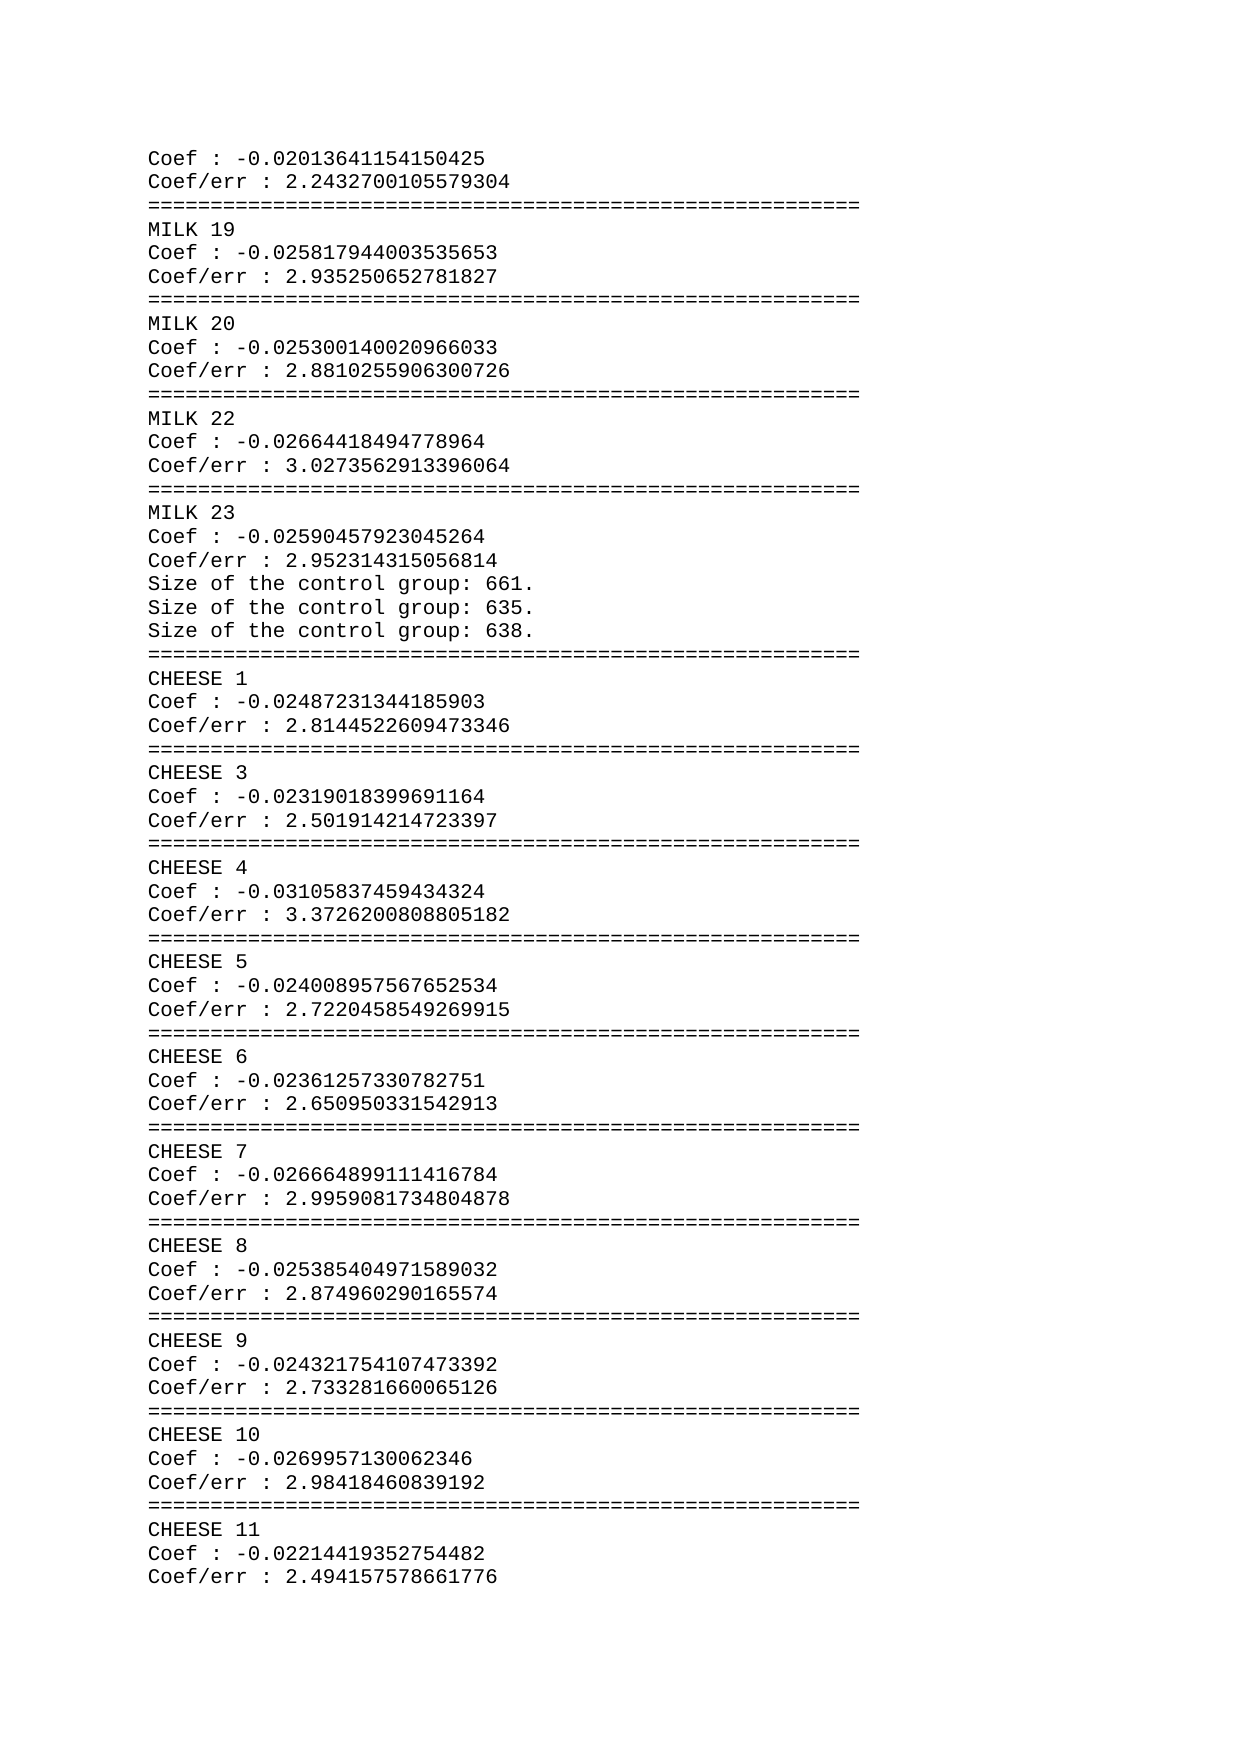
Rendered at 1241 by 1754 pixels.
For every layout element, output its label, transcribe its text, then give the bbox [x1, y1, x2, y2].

text Coef : -0.02664418494778964 [148, 431, 1093, 455]
text Coef : -0.025300140020966033 [148, 337, 1093, 360]
text CHEESE 6 [148, 1046, 1093, 1070]
text Coef/err : 2.7220458549269915 [148, 999, 1093, 1022]
text CHEESE 5 [148, 952, 1093, 975]
text Coef : -0.0269957130062346 [148, 1448, 1093, 1472]
text ========================================================= [148, 1022, 1093, 1046]
text Coef : -0.02013641154150425 [148, 148, 1093, 171]
text ========================================================= [148, 479, 1093, 502]
text Coef/err : 3.3726200808805182 [148, 904, 1093, 928]
text ========================================================= [148, 195, 1093, 218]
text Coef/err : 2.935250652781827 [148, 266, 1093, 289]
text Coef : -0.02590457923045264 [148, 526, 1093, 549]
text Coef/err : 2.650950331542913 [148, 1093, 1093, 1117]
text Coef : -0.024008957567652534 [148, 975, 1093, 999]
text Coef : -0.02319018399691164 [148, 786, 1093, 810]
text ========================================================= [148, 1212, 1093, 1235]
text CHEESE 1 [148, 668, 1093, 691]
text Coef : -0.026664899111416784 [148, 1164, 1093, 1188]
text Coef : -0.025817944003535653 [148, 242, 1093, 266]
text CHEESE 8 [148, 1235, 1093, 1259]
text CHEESE 11 [148, 1519, 1093, 1543]
text CHEESE 3 [148, 762, 1093, 786]
text CHEESE 10 [148, 1424, 1093, 1448]
text Size of the control group: 635. [148, 597, 1093, 621]
text ========================================================= [148, 833, 1093, 857]
text Coef/err : 2.98418460839192 [148, 1472, 1093, 1495]
text ========================================================= [148, 928, 1093, 952]
text Coef/err : 2.8144522609473346 [148, 715, 1093, 739]
text Coef : -0.02361257330782751 [148, 1070, 1093, 1093]
text Coef : -0.024321754107473392 [148, 1353, 1093, 1377]
text Coef : -0.02487231344185903 [148, 691, 1093, 715]
text Coef : -0.02214419352754482 [148, 1543, 1093, 1566]
text Coef/err : 2.874960290165574 [148, 1283, 1093, 1306]
text ========================================================= [148, 1495, 1093, 1519]
text CHEESE 9 [148, 1330, 1093, 1353]
text Coef/err : 2.494157578661776 [148, 1566, 1093, 1590]
text ========================================================= [148, 289, 1093, 313]
text Size of the control group: 638. [148, 621, 1093, 644]
text CHEESE 7 [148, 1141, 1093, 1164]
text Coef/err : 2.8810255906300726 [148, 360, 1093, 384]
text ========================================================= [148, 384, 1093, 408]
text Coef : -0.03105837459434324 [148, 881, 1093, 904]
text ========================================================= [148, 1306, 1093, 1330]
text Coef/err : 2.952314315056814 [148, 549, 1093, 573]
text ========================================================= [148, 1117, 1093, 1141]
text Coef/err : 2.9959081734804878 [148, 1188, 1093, 1212]
text MILK 20 [148, 313, 1093, 337]
text Size of the control group: 661. [148, 573, 1093, 597]
text Coef : -0.025385404971589032 [148, 1259, 1093, 1283]
text ========================================================= [148, 1401, 1093, 1424]
text ========================================================= [148, 739, 1093, 762]
text Coef/err : 2.2432700105579304 [148, 171, 1093, 195]
text CHEESE 4 [148, 857, 1093, 881]
text Coef/err : 2.733281660065126 [148, 1377, 1093, 1401]
text MILK 19 [148, 218, 1093, 242]
text ========================================================= [148, 644, 1093, 668]
text MILK 23 [148, 502, 1093, 526]
text MILK 22 [148, 408, 1093, 431]
text Coef/err : 2.501914214723397 [148, 810, 1093, 833]
text Coef/err : 3.0273562913396064 [148, 455, 1093, 479]
